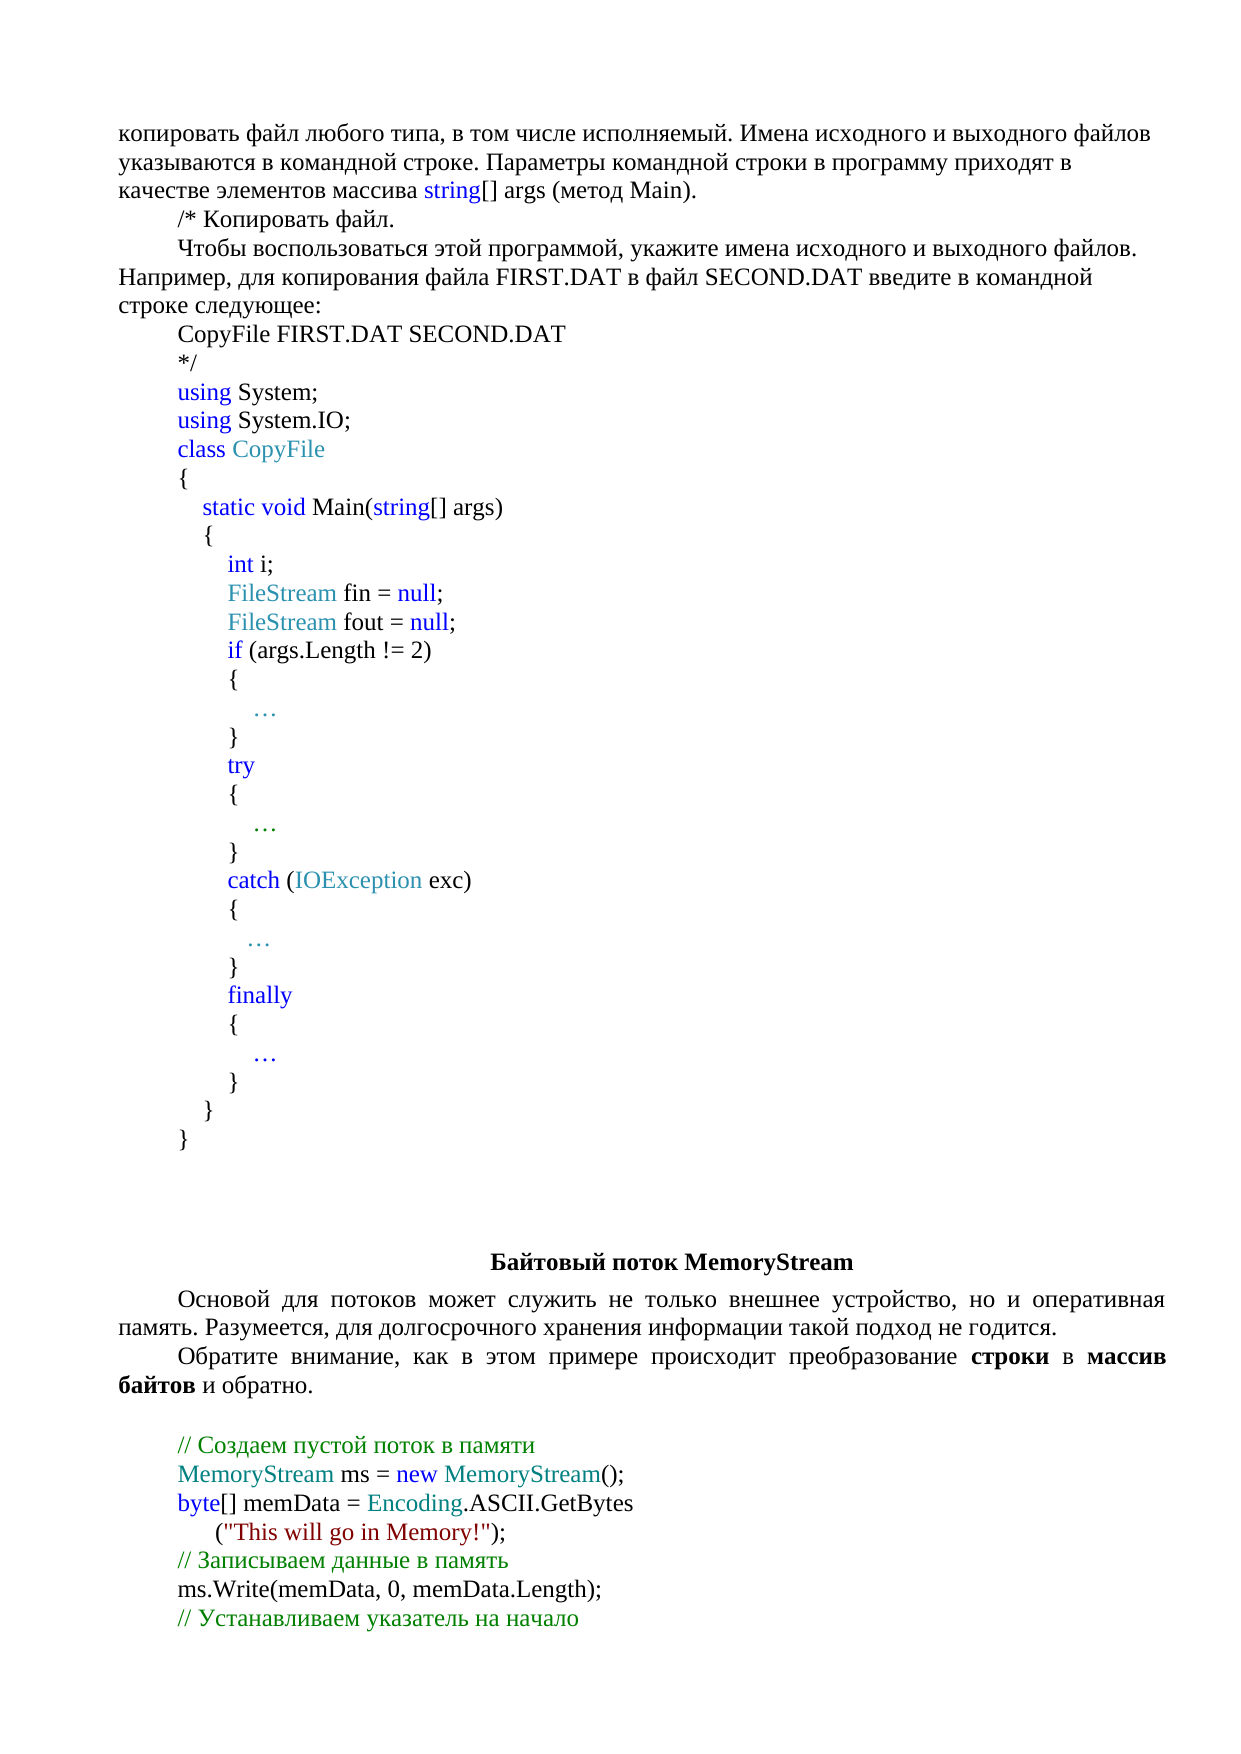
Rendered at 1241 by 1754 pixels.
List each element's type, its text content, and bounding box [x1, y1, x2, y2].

text } [118, 837, 1167, 866]
text { [118, 664, 1167, 693]
text } [118, 1096, 1167, 1124]
text // Создаем пустой поток в памяти [118, 1430, 1167, 1459]
text CopyFile FIRST.DAT SECOND.DAT [118, 319, 1167, 348]
text { [118, 779, 1167, 808]
text Чтобы воспользоваться этой программой, укажите имена исходного и выходного файлов. Например, для копирования файла FIRST.DAT в файл SECOND.DAT введите в командной строке следующее: [118, 233, 1167, 319]
text } [118, 1067, 1167, 1096]
text } [118, 952, 1167, 981]
text FileStream fout = null; [118, 607, 1167, 636]
text Основой для потоков может служить не только внешнее устройство, но и оперативная память. Разумеется, для долгосрочного хранения информации такой подход не годится. [118, 1284, 1167, 1341]
text } [118, 722, 1167, 751]
text MemoryStream ms = new MemoryStream(); [118, 1459, 1167, 1488]
text finally [118, 981, 1167, 1009]
text using System.IO; [118, 406, 1167, 434]
text // Устанавливаем указатель на начало [118, 1603, 1167, 1632]
text { [118, 894, 1167, 923]
text } [118, 1124, 1167, 1153]
subtitle Байтовый поток MemoryStream [118, 1247, 1167, 1276]
text копировать файл любого типа, в том числе исполняемый. Имена исходно­го и выходного файлов указываются в командной строке. Параметры командной строки в программу приходят в качестве элементов массива string[] args (метод Main). [118, 118, 1167, 204]
text … [118, 923, 1167, 952]
text … [118, 808, 1167, 837]
text try [118, 751, 1167, 779]
text */ [118, 348, 1167, 377]
text ms.Write(memData, 0, memData.Length); [118, 1574, 1167, 1603]
text catch (IOException exc) [118, 866, 1167, 894]
text static void Main(string[] args) [118, 492, 1167, 521]
text class CopyFile [118, 434, 1167, 463]
text Обратите внимание, как в этом примере происходит преобразование строки в массив байтов и обратно. [118, 1341, 1167, 1399]
text ("This will go in Memory!"); [118, 1517, 1167, 1545]
text … [118, 1038, 1167, 1067]
text { [118, 521, 1167, 549]
text { [118, 463, 1167, 492]
text … [118, 693, 1167, 722]
text { [118, 1009, 1167, 1038]
text int i; [118, 549, 1167, 578]
text FileStream fin = null; [118, 578, 1167, 607]
text /* Копировать файл. [118, 204, 1167, 233]
text // Записываем данные в память [118, 1545, 1167, 1574]
text if (args.Length != 2) [118, 636, 1167, 664]
text using System; [118, 377, 1167, 406]
text byte[] memData = Encoding.ASCII.GetBytes [118, 1488, 1167, 1517]
